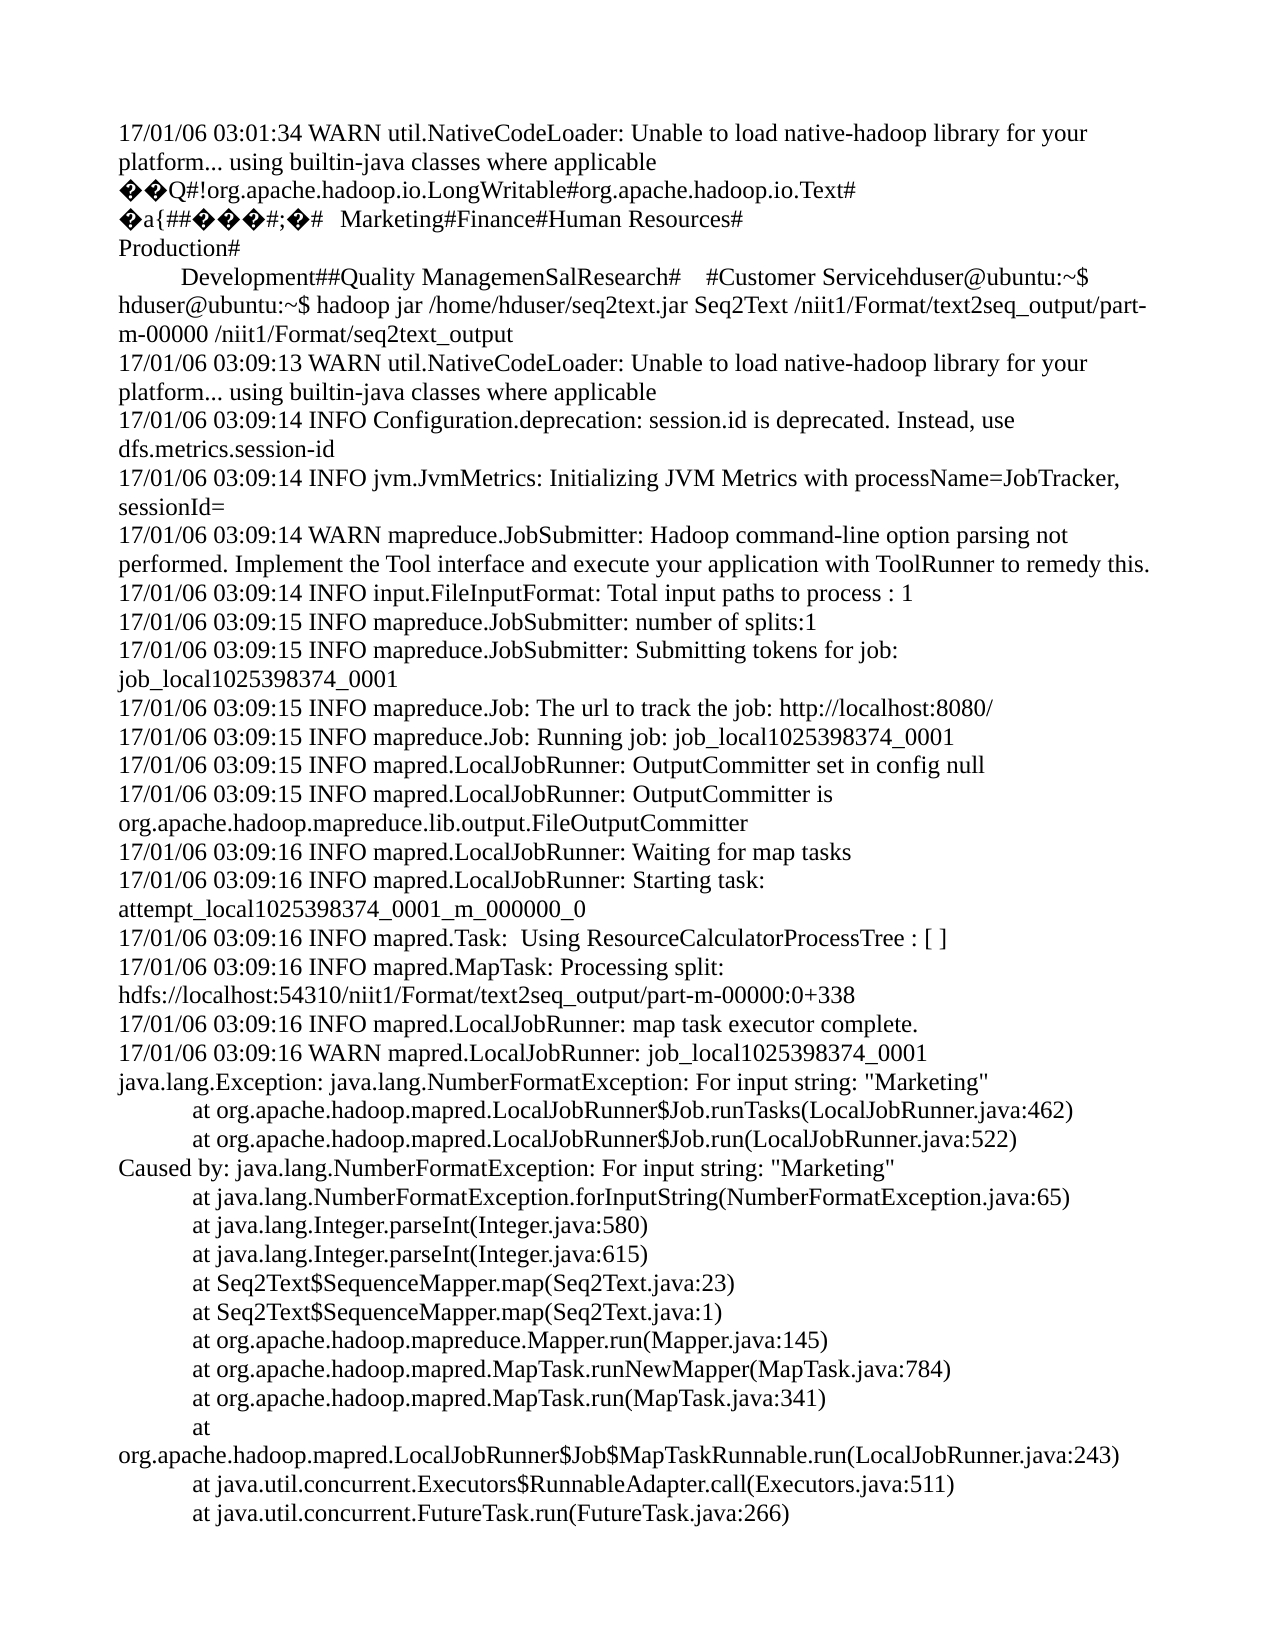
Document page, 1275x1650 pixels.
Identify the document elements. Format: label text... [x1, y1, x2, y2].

text at org.apache.hadoop.mapred.MapTask.runNewMapper(MapTask.java:784) [118, 1354, 1157, 1383]
text 17/01/06 03:09:14 INFO Configuration.deprecation: session.id is deprecated. Instead, use dfs.metrics.session-id [118, 406, 1157, 463]
text 17/01/06 03:09:13 WARN util.NativeCodeLoader: Unable to load native-hadoop library for your platform... using builtin-java classes where applicable [118, 348, 1157, 406]
text at Seq2Text$SequenceMapper.map(Seq2Text.java:1) [118, 1297, 1157, 1326]
text Development##Quality ManagemenSalResearch# #Customer Servicehduser@ubuntu:~$ [118, 262, 1157, 291]
text 17/01/06 03:09:16 INFO mapred.LocalJobRunner: map task executor complete. [118, 1009, 1157, 1038]
text 17/01/06 03:09:15 INFO mapreduce.JobSubmitter: Submitting tokens for job: job_local1025398374_0001 [118, 636, 1157, 693]
text at Seq2Text$SequenceMapper.map(Seq2Text.java:23) [118, 1268, 1157, 1297]
text at java.util.concurrent.FutureTask.run(FutureTask.java:266) [118, 1498, 1157, 1527]
text 17/01/06 03:09:15 INFO mapreduce.JobSubmitter: number of splits:1 [118, 607, 1157, 636]
text 17/01/06 03:09:16 WARN mapred.LocalJobRunner: job_local1025398374_0001 [118, 1038, 1157, 1067]
text 17/01/06 03:09:14 WARN mapreduce.JobSubmitter: Hadoop command-line option parsing not performed. Implement the Tool interface and execute your application with ToolRunner to remedy this. [118, 521, 1157, 578]
text at java.lang.Integer.parseInt(Integer.java:580) [118, 1211, 1157, 1239]
text java.lang.Exception: java.lang.NumberFormatException: For input string: "Marketing" [118, 1067, 1157, 1096]
text at java.util.concurrent.Executors$RunnableAdapter.call(Executors.java:511) [118, 1469, 1157, 1498]
text ��Q#!org.apache.hadoop.io.LongWritable#org.apache.hadoop.io.Text# [118, 176, 1157, 204]
text 17/01/06 03:09:15 INFO mapred.LocalJobRunner: OutputCommitter set in config null [118, 751, 1157, 779]
text 17/01/06 03:01:34 WARN util.NativeCodeLoader: Unable to load native-hadoop library for your platform... using builtin-java classes where applicable [118, 118, 1157, 176]
text Production# [118, 233, 1157, 262]
text 17/01/06 03:09:16 INFO mapred.MapTask: Processing split: hdfs://localhost:54310/niit1/Format/text2seq_output/part-m-00000:0+338 [118, 952, 1157, 1009]
text at java.lang.Integer.parseInt(Integer.java:615) [118, 1239, 1157, 1268]
text Caused by: java.lang.NumberFormatException: For input string: "Marketing" [118, 1153, 1157, 1182]
text 17/01/06 03:09:16 INFO mapred.LocalJobRunner: Waiting for map tasks [118, 837, 1157, 866]
text at org.apache.hadoop.mapred.LocalJobRunner$Job.runTasks(LocalJobRunner.java:462) [118, 1096, 1157, 1124]
text �a{##���#;�# Marketing#Finance#Human Resources# [118, 204, 1157, 233]
text 17/01/06 03:09:16 INFO mapred.LocalJobRunner: Starting task: attempt_local1025398374_0001_m_000000_0 [118, 866, 1157, 923]
text 17/01/06 03:09:14 INFO input.FileInputFormat: Total input paths to process : 1 [118, 578, 1157, 607]
text 17/01/06 03:09:16 INFO mapred.Task: Using ResourceCalculatorProcessTree : [ ] [118, 923, 1157, 952]
text at org.apache.hadoop.mapred.LocalJobRunner$Job$MapTaskRunnable.run(LocalJobRunner.java:243) [118, 1412, 1157, 1469]
text at org.apache.hadoop.mapred.MapTask.run(MapTask.java:341) [118, 1383, 1157, 1412]
text 17/01/06 03:09:15 INFO mapred.LocalJobRunner: OutputCommitter is org.apache.hadoop.mapreduce.lib.output.FileOutputCommitter [118, 779, 1157, 837]
text at org.apache.hadoop.mapred.LocalJobRunner$Job.run(LocalJobRunner.java:522) [118, 1124, 1157, 1153]
text 17/01/06 03:09:14 INFO jvm.JvmMetrics: Initializing JVM Metrics with processName=JobTracker, sessionId= [118, 463, 1157, 521]
text at java.lang.NumberFormatException.forInputString(NumberFormatException.java:65) [118, 1182, 1157, 1211]
text at org.apache.hadoop.mapreduce.Mapper.run(Mapper.java:145) [118, 1326, 1157, 1354]
text hduser@ubuntu:~$ hadoop jar /home/hduser/seq2text.jar Seq2Text /niit1/Format/text2seq_output/part-m-00000 /niit1/Format/seq2text_output [118, 291, 1157, 348]
text 17/01/06 03:09:15 INFO mapreduce.Job: Running job: job_local1025398374_0001 [118, 722, 1157, 751]
text 17/01/06 03:09:15 INFO mapreduce.Job: The url to track the job: http://localhost:8080/ [118, 693, 1157, 722]
